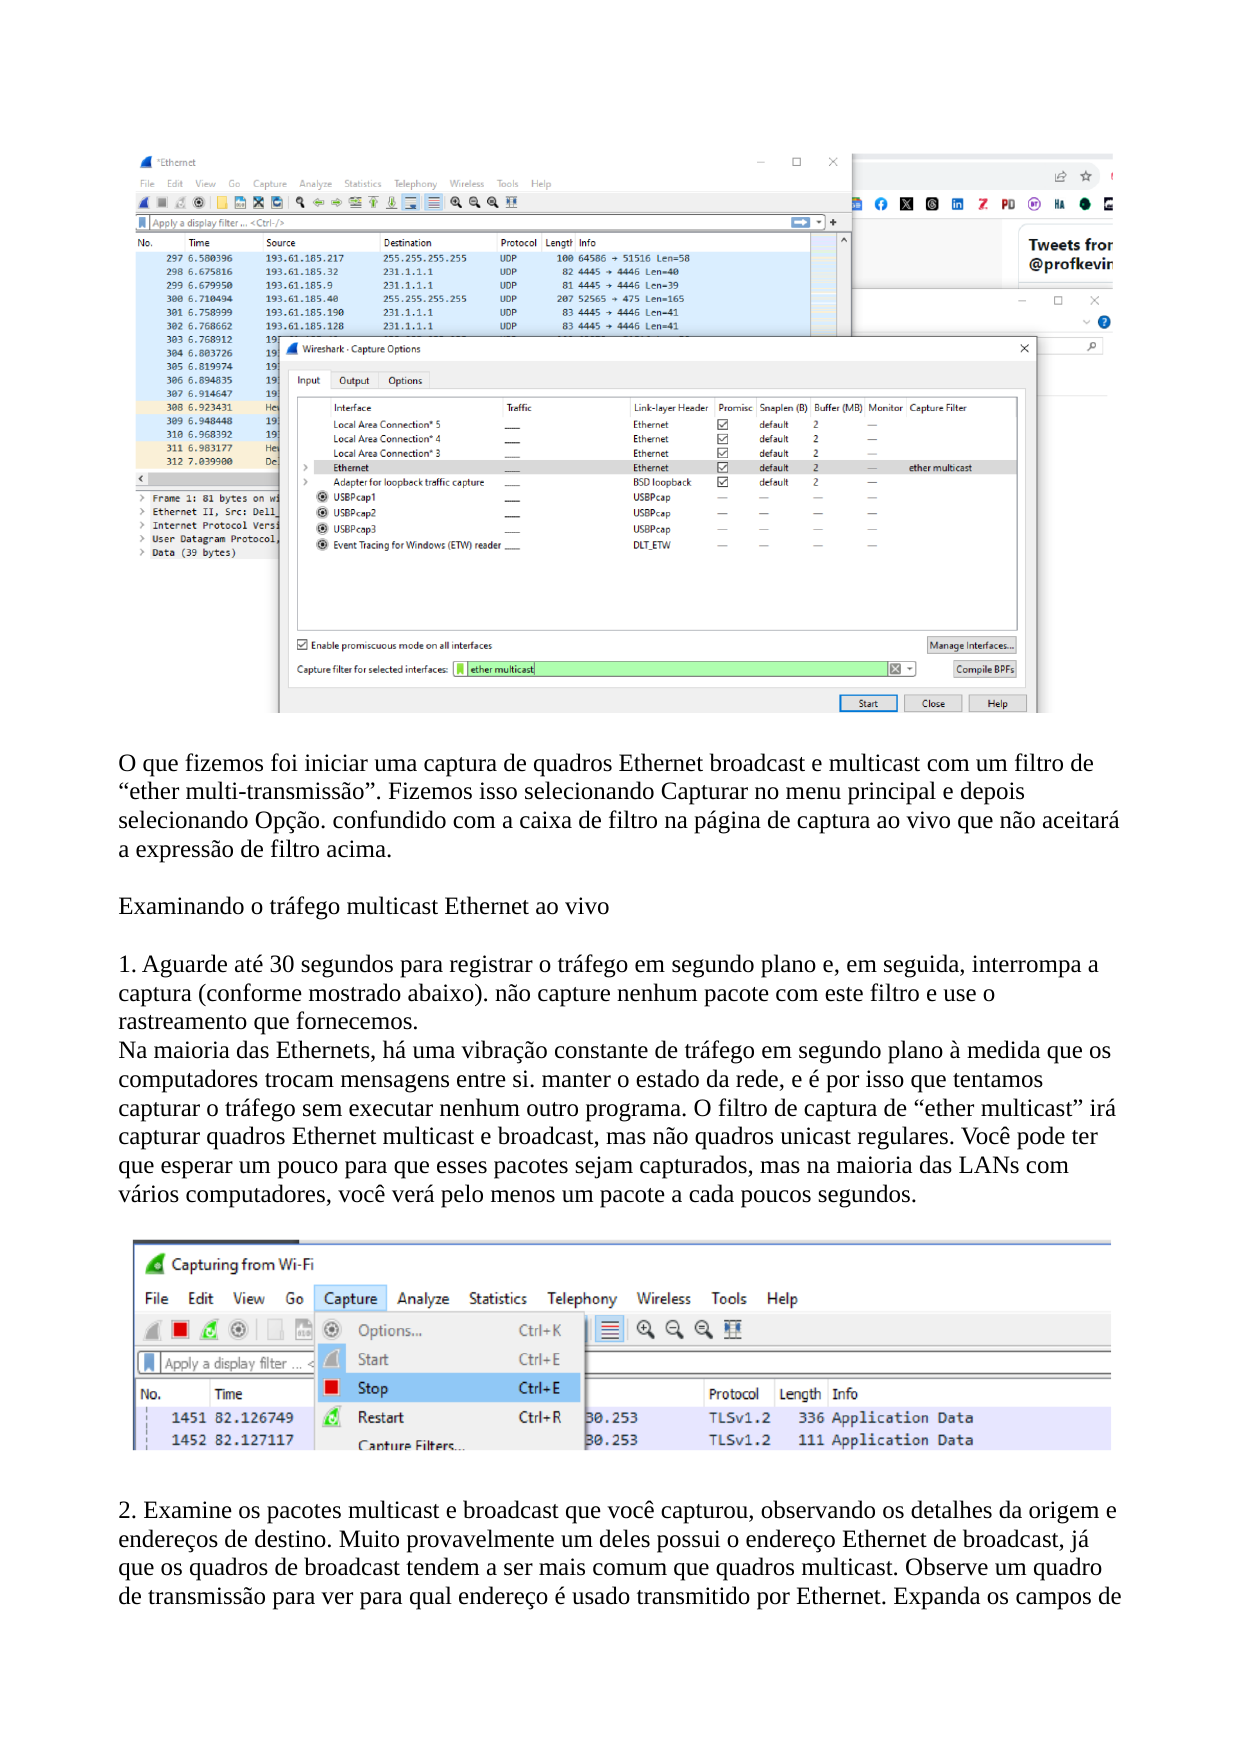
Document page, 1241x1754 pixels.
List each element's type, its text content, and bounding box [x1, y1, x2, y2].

text O que fizemos foi iniciar uma captura de quadros Ethernet broadcast e multicast com um filtro de “ether multi-transmissão”. Fizemos isso selecionando Capturar no menu principal e depois selecionando Opção. confundido com a caixa de filtro na página de captura ao vivo que não aceitará a expressão de filtro acima. [118, 748, 1122, 863]
text 1. Aguarde até 30 segundos para registrar o tráfego em segundo plano e, em seguida, interrompa a captura (conforme mostrado abaixo). não capture nenhum pacote com este filtro e use o rastreamento que fornecemos. [118, 949, 1122, 1035]
text endereços de destino. Muito provavelmente um deles possui o endereço Ethernet de broadcast, já que os quadros de broadcast tendem a ser mais comum que quadros multicast. Observe um quadro de transmissão para ver para qual endereço é usado transmitido por Ethernet. Expanda os campos de [118, 1524, 1122, 1610]
text Examinando o tráfego multicast Ethernet ao vivo [118, 891, 1122, 920]
text Na maioria das Ethernets, há uma vibração constante de tráfego em segundo plano à medida que os computadores trocam mensagens entre si. manter o estado da rede, e é por isso que tentamos capturar o tráfego sem executar nenhum outro programa. O filtro de captura de “ether multicast” irá capturar quadros Ethernet multicast e broadcast, mas não quadros unicast regulares. Você pode ter que esperar um pouco para que esses pacotes sejam capturados, mas na maioria das LANs com vários computadores, você verá pelo menos um pacote a cada poucos segundos. [118, 1035, 1122, 1208]
picture [122, 1227, 1127, 1467]
text 2. Examine os pacotes multicast e broadcast que você capturou, observando os detalhes da origem e [118, 1495, 1122, 1524]
picture [118, 146, 1123, 719]
